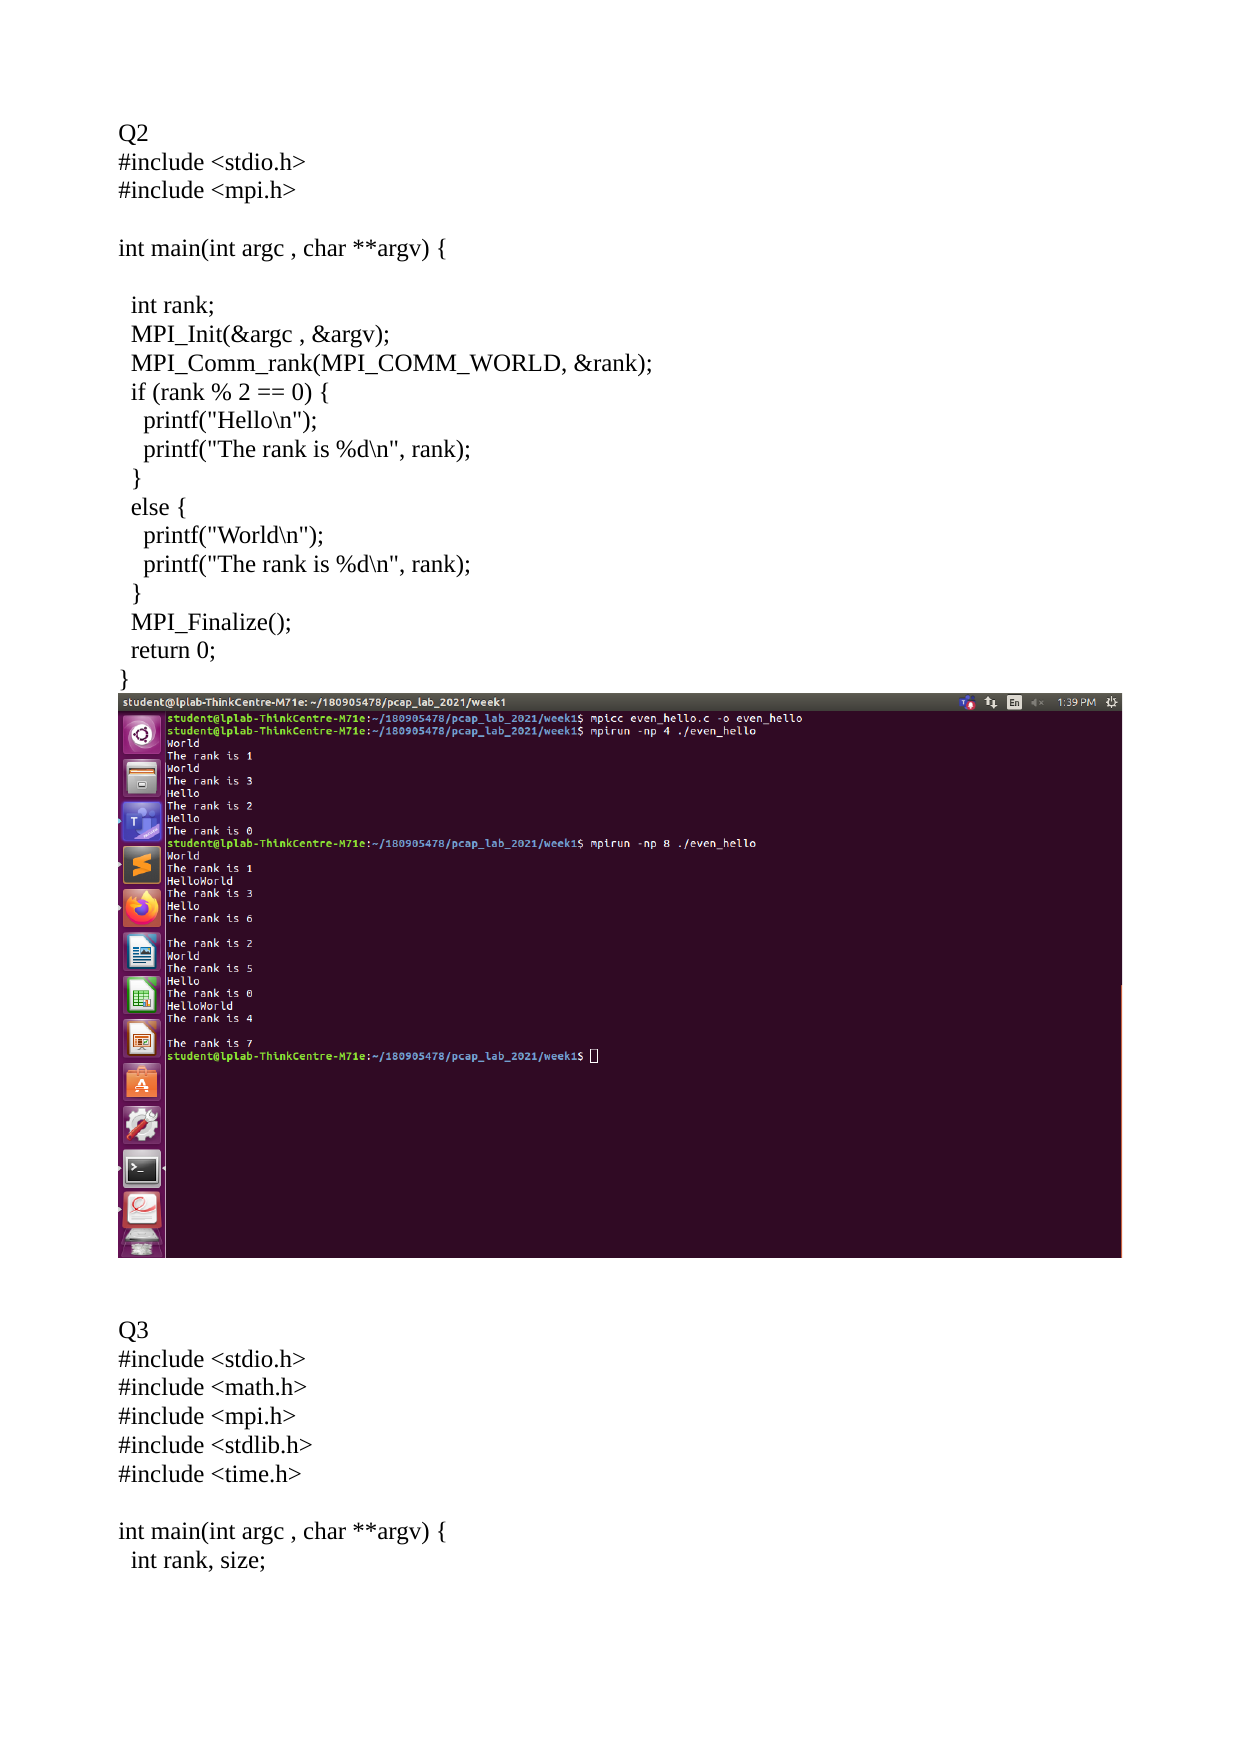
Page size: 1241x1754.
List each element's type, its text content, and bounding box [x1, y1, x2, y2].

text printf("Hello\n"); [118, 406, 1122, 434]
text printf("World\n"); [118, 521, 1122, 549]
text int main(int argc , char **argv) { [118, 1516, 1122, 1545]
text #include <mpi.h> [118, 176, 1122, 204]
text Q3 [118, 1315, 1122, 1344]
text } [118, 578, 1122, 607]
text MPI_Init(&argc , &argv); [118, 319, 1122, 348]
text int rank; [118, 291, 1122, 319]
text return 0; [118, 636, 1122, 664]
text else { [118, 492, 1122, 521]
text } [118, 664, 1122, 693]
text #include <stdlib.h> [118, 1430, 1122, 1459]
text } [118, 463, 1122, 492]
text if (rank % 2 == 0) { [118, 377, 1122, 406]
text #include <math.h> [118, 1372, 1122, 1401]
text printf("The rank is %d\n", rank); [118, 434, 1122, 463]
text MPI_Finalize(); [118, 607, 1122, 636]
text #include <mpi.h> [118, 1401, 1122, 1430]
text Q2 [118, 118, 1122, 147]
text #include <stdio.h> [118, 1344, 1122, 1372]
text int main(int argc , char **argv) { [118, 233, 1122, 262]
text #include <stdio.h> [118, 147, 1122, 176]
text int rank, size; [118, 1545, 1122, 1574]
text printf("The rank is %d\n", rank); [118, 549, 1122, 578]
picture [118, 693, 1123, 1258]
text #include <time.h> [118, 1459, 1122, 1487]
text MPI_Comm_rank(MPI_COMM_WORLD, &rank); [118, 348, 1122, 377]
